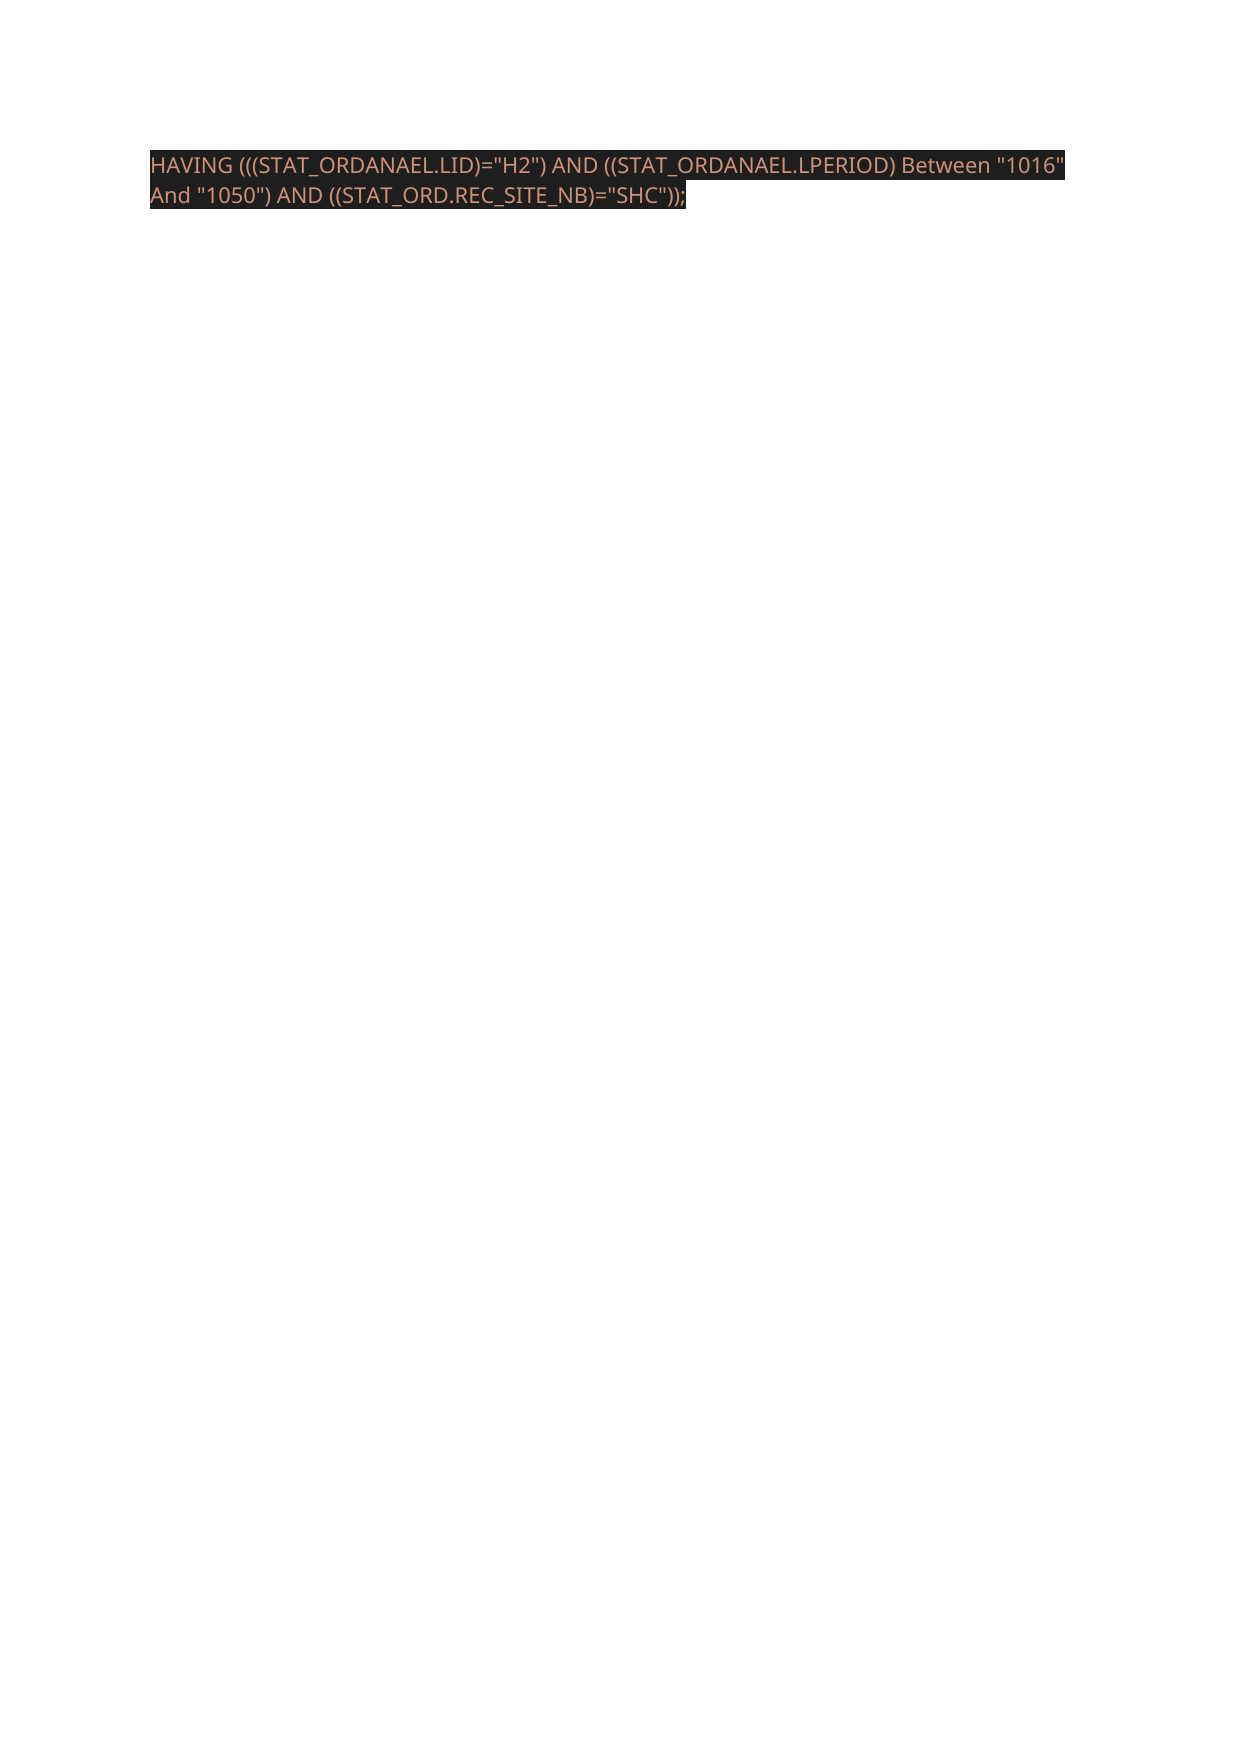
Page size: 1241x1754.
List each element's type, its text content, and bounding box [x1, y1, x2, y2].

text HAVING (((STAT_ORDANAEL.LID)="H2") AND ((STAT_ORDANAEL.LPERIOD) Between "1016" And "1050") AND ((STAT_ORD.REC_SITE_NB)="SHC")); [150, 150, 1090, 209]
